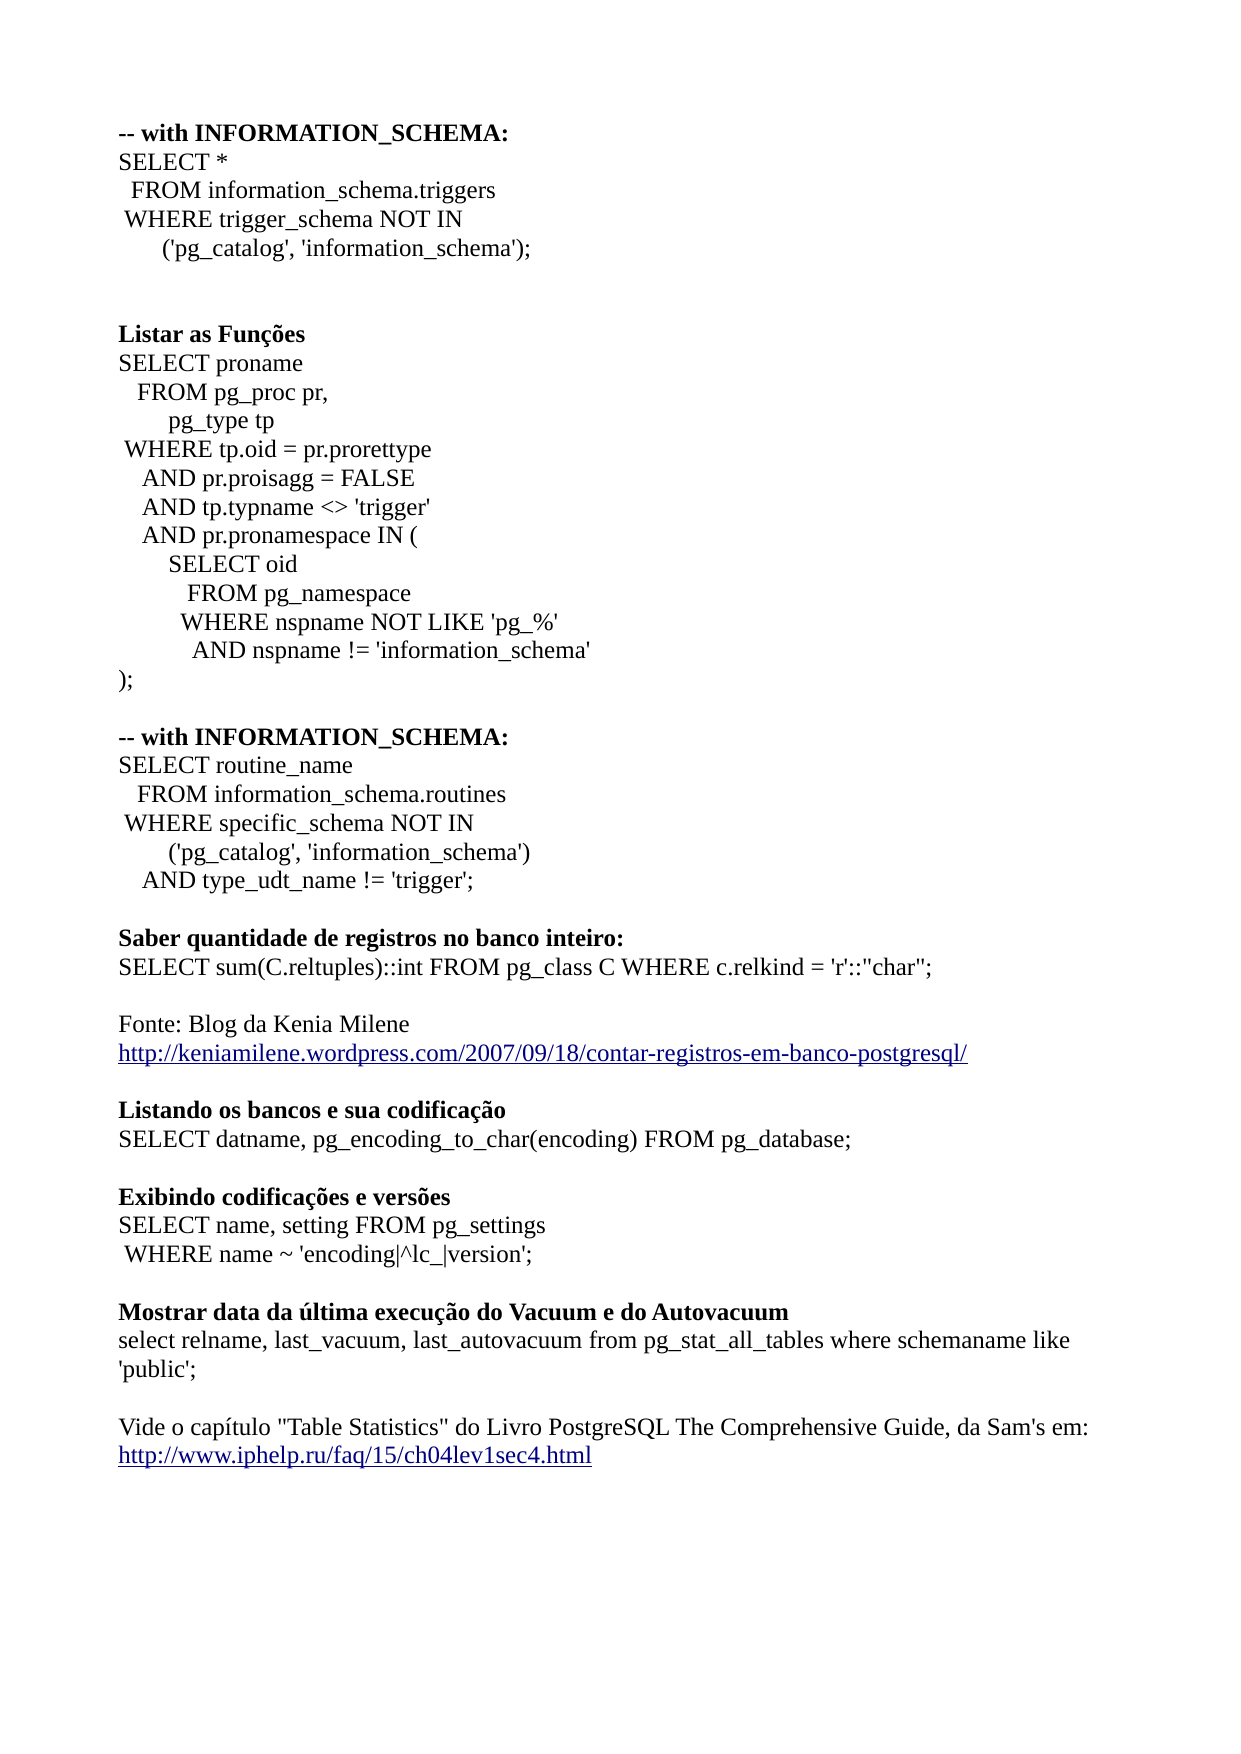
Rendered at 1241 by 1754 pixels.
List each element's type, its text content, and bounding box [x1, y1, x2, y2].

text SELECT routine_name [118, 751, 1122, 779]
text AND nspname != 'information_schema' [118, 636, 1122, 664]
text pg_type tp [118, 406, 1122, 434]
text WHERE tp.oid = pr.prorettype [118, 434, 1122, 463]
text Listando os bancos e sua codificação [118, 1096, 1122, 1124]
text Mostrar data da última execução do Vacuum e do Autovacuum [118, 1297, 1122, 1326]
text SELECT datname, pg_encoding_to_char(encoding) FROM pg_database; [118, 1124, 1122, 1153]
text WHERE trigger_schema NOT IN [118, 204, 1122, 233]
text AND type_udt_name != 'trigger'; [118, 866, 1122, 894]
text FROM pg_namespace [118, 578, 1122, 607]
text AND tp.typname <> 'trigger' [118, 492, 1122, 521]
text SELECT * [118, 147, 1122, 176]
text FROM information_schema.triggers [118, 176, 1122, 204]
text WHERE nspname NOT LIKE 'pg_%' [118, 607, 1122, 636]
text ('pg_catalog', 'information_schema') [118, 837, 1122, 866]
text AND pr.pronamespace IN ( [118, 521, 1122, 549]
text SELECT name, setting FROM pg_settings [118, 1211, 1122, 1239]
text Vide o capítulo "Table Statistics" do Livro PostgreSQL The Comprehensive Guide, da Sam's em: [118, 1412, 1122, 1441]
text ); [118, 664, 1122, 693]
text SELECT proname [118, 348, 1122, 377]
text SELECT sum(C.reltuples)::int FROM pg_class C WHERE c.relkind = 'r'::"char"; [118, 952, 1122, 981]
text WHERE specific_schema NOT IN [118, 808, 1122, 837]
text Saber quantidade de registros no banco inteiro: [118, 923, 1122, 952]
text -- with INFORMATION_SCHEMA: [118, 722, 1122, 751]
text ('pg_catalog', 'information_schema'); [118, 233, 1122, 262]
text AND pr.proisagg = FALSE [118, 463, 1122, 492]
text Exibindo codificações e versões [118, 1182, 1122, 1211]
text SELECT oid [118, 549, 1122, 578]
text FROM pg_proc pr, [118, 377, 1122, 406]
text -- with INFORMATION_SCHEMA: [118, 118, 1122, 147]
text Fonte: Blog da Kenia Milene [118, 1009, 1122, 1038]
text Listar as Funções [118, 319, 1122, 348]
text select relname, last_vacuum, last_autovacuum from pg_stat_all_tables where schemaname like 'public'; [118, 1326, 1122, 1383]
text FROM information_schema.routines [118, 779, 1122, 808]
text http://keniamilene.wordpress.com/2007/09/18/contar-registros-em-banco-postgresql/ [118, 1038, 1122, 1067]
text WHERE name ~ 'encoding|^lc_|version'; [118, 1239, 1122, 1268]
text http://www.iphelp.ru/faq/15/ch04lev1sec4.html [118, 1441, 1122, 1469]
